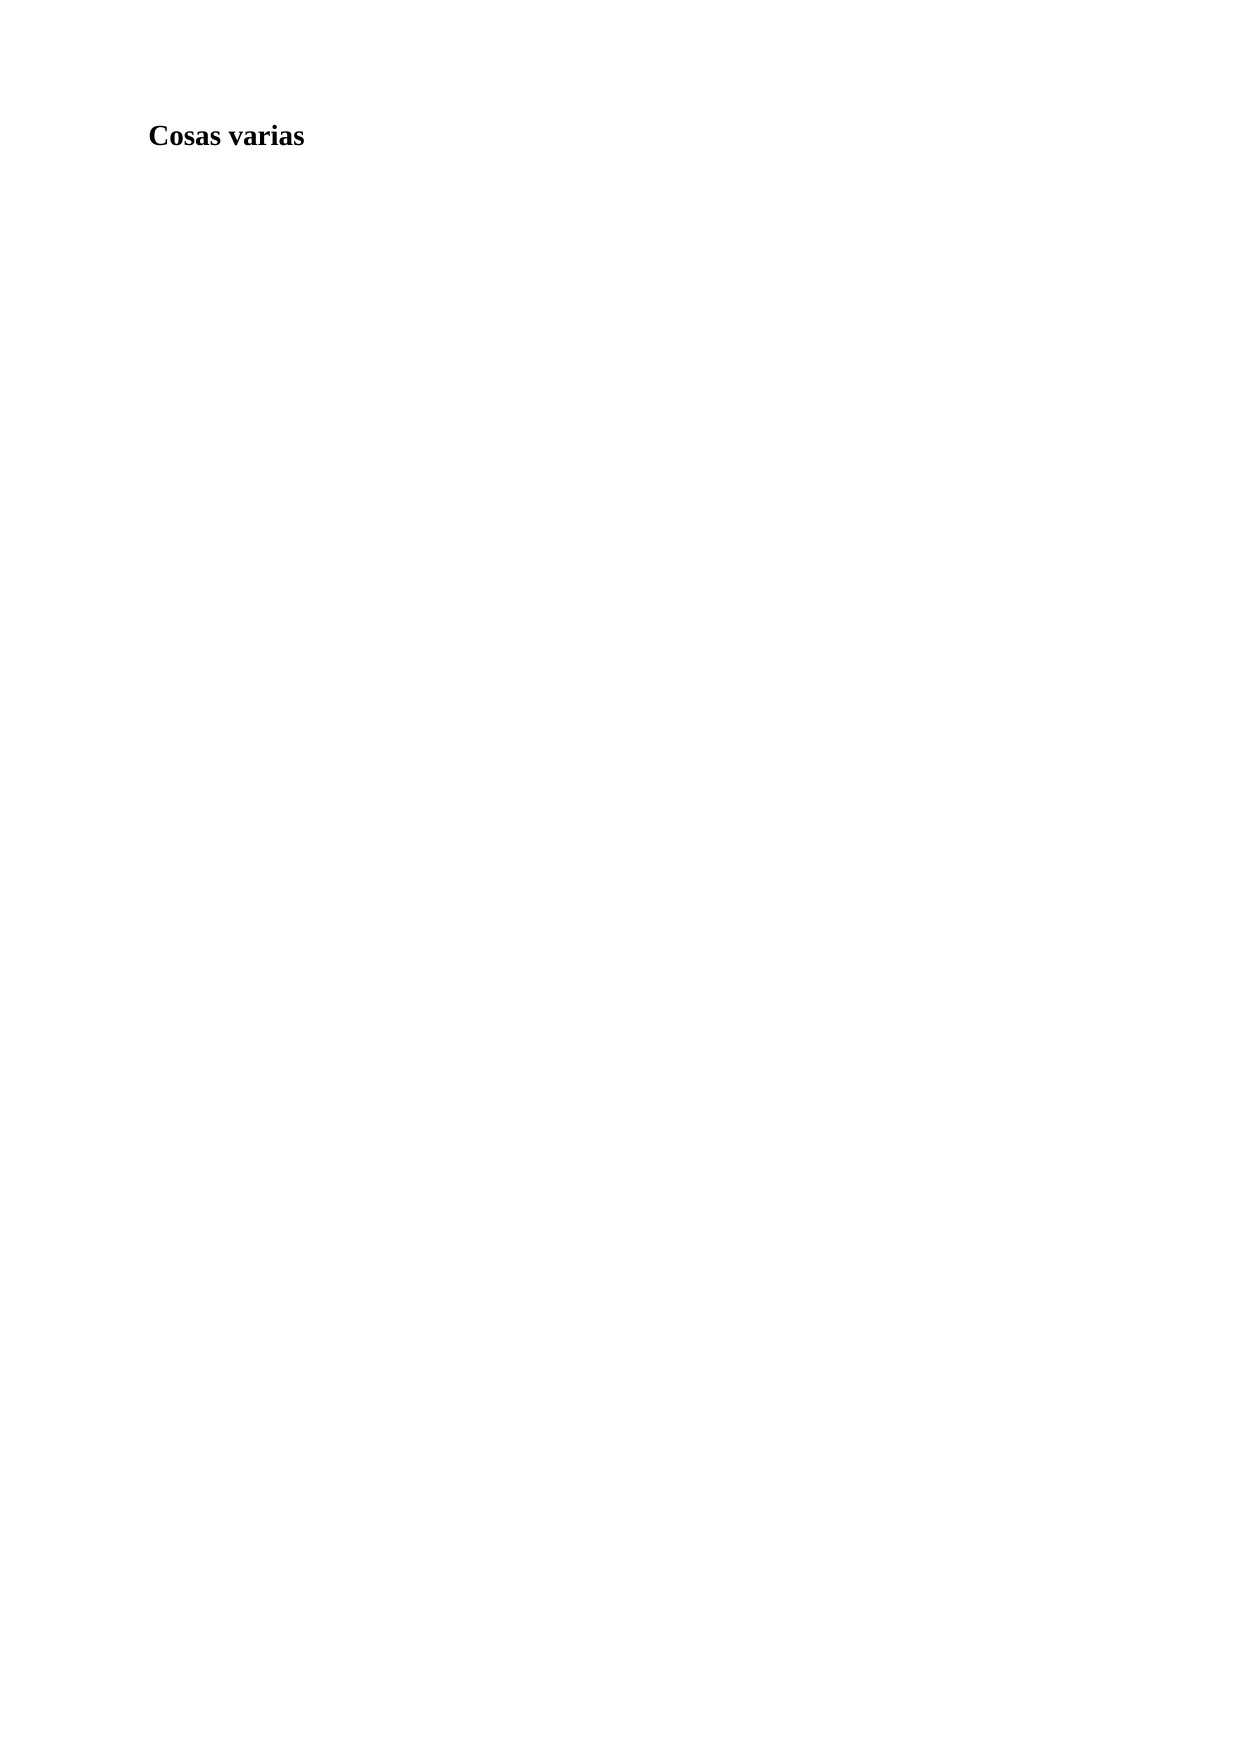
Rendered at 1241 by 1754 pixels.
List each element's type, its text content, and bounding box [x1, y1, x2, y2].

subtitle 📄 Cosas varias [118, 118, 1122, 152]
